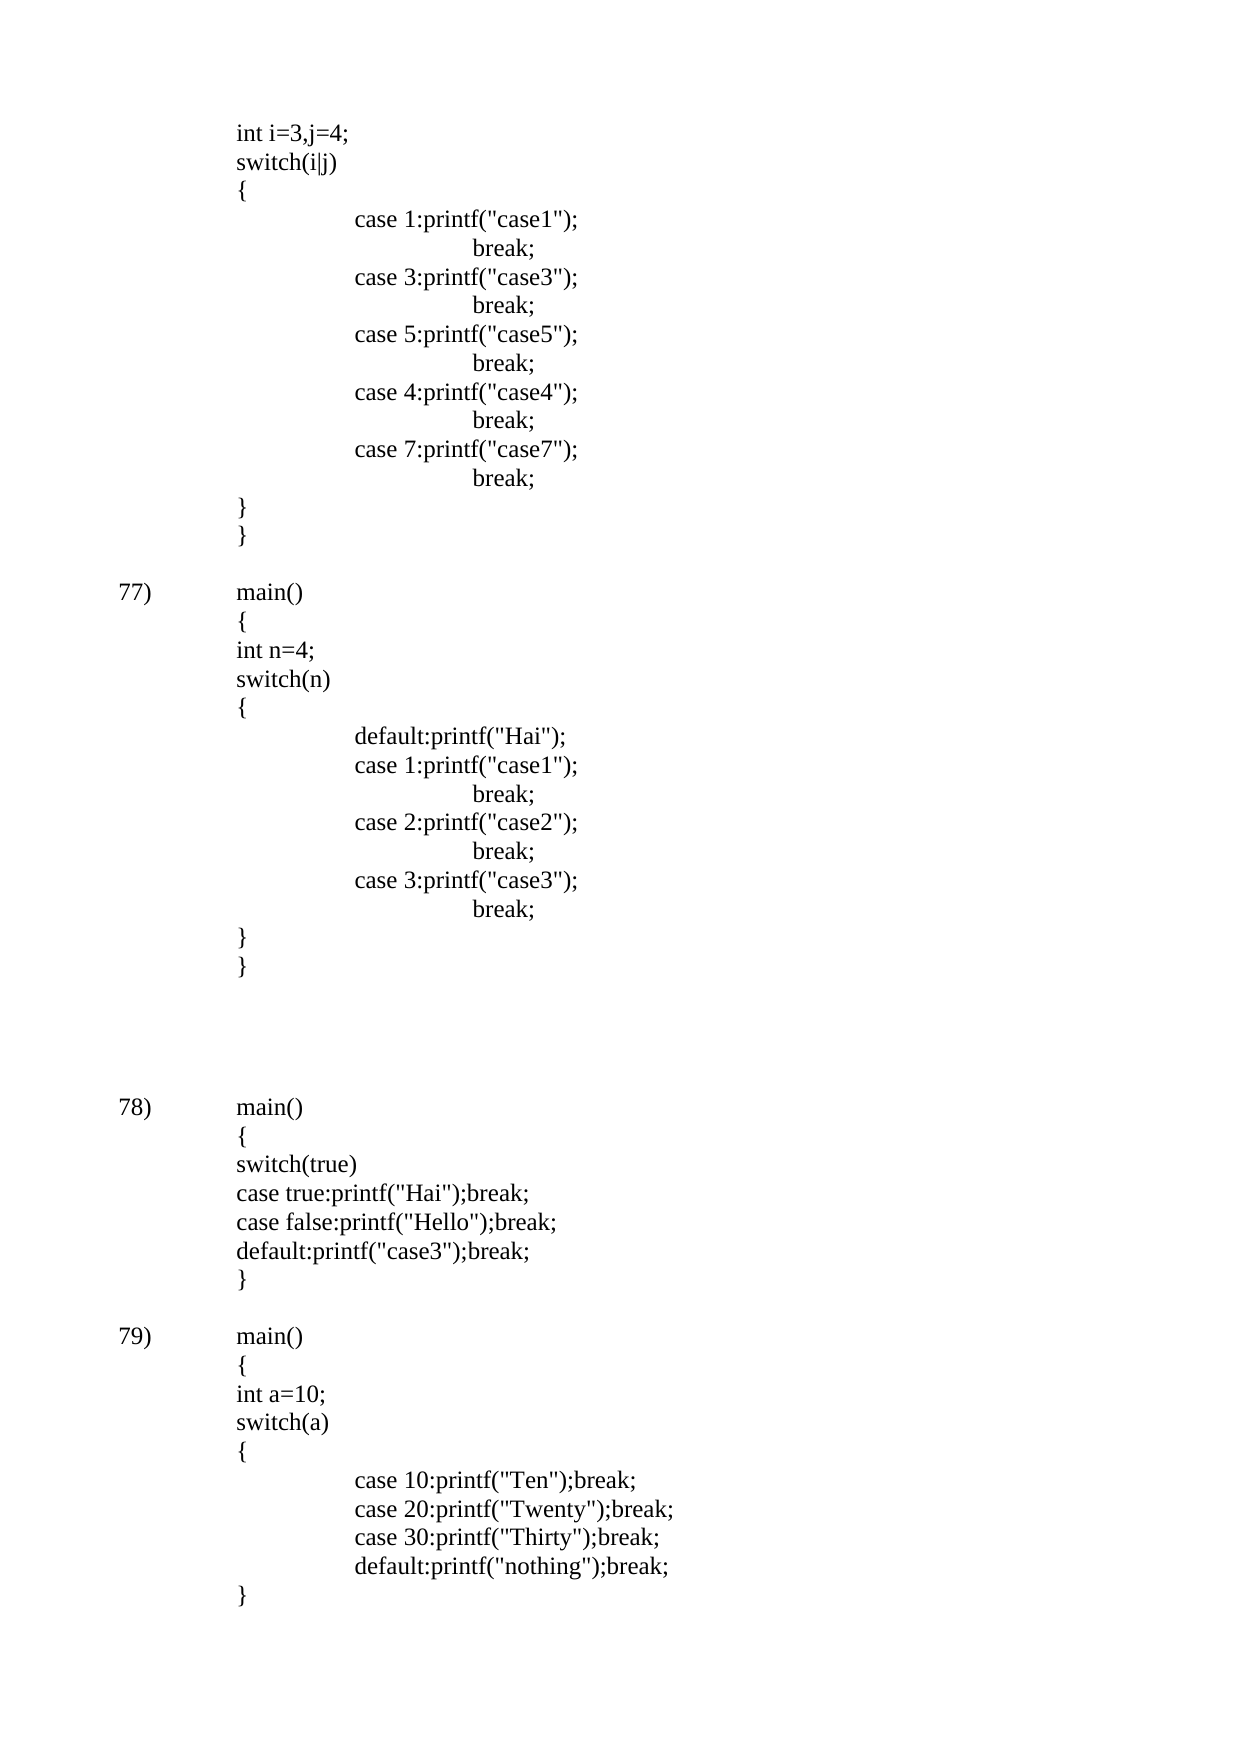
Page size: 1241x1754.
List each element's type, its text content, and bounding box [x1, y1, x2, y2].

text { [118, 1121, 1122, 1149]
text break; [118, 836, 1122, 865]
text break; [118, 779, 1122, 807]
text case 1:printf("case1"); [118, 750, 1122, 779]
text int a=10; [118, 1379, 1122, 1407]
text { [118, 606, 1122, 635]
text } [118, 951, 1122, 980]
text case 2:printf("case2"); [118, 807, 1122, 836]
text default:printf("Hai"); [118, 721, 1122, 750]
text case false:printf("Hello");break; [118, 1207, 1122, 1236]
text int n=4; [118, 635, 1122, 664]
text { [118, 1350, 1122, 1379]
text default:printf("nothing");break; [118, 1551, 1122, 1580]
text { [118, 176, 1122, 204]
text case 7:printf("case7"); [118, 434, 1122, 463]
text } [118, 521, 1122, 549]
text 77) main() [118, 577, 1122, 606]
text 78) main() [118, 1092, 1122, 1121]
text switch(a) [118, 1407, 1122, 1436]
text break; [118, 463, 1122, 492]
text } [118, 922, 1122, 951]
text } [118, 1264, 1122, 1293]
text switch(true) [118, 1149, 1122, 1178]
text break; [118, 894, 1122, 922]
text case 10:printf("Ten");break; [118, 1465, 1122, 1494]
text case 3:printf("case3"); [118, 262, 1122, 291]
text } [118, 492, 1122, 521]
text break; [118, 233, 1122, 262]
text case 20:printf("Twenty");break; [118, 1494, 1122, 1522]
text case true:printf("Hai");break; [118, 1178, 1122, 1207]
text case 1:printf("case1"); [118, 204, 1122, 233]
text case 30:printf("Thirty");break; [118, 1522, 1122, 1551]
text { [118, 692, 1122, 721]
text case 5:printf("case5"); [118, 319, 1122, 348]
text default:printf("case3");break; [118, 1236, 1122, 1264]
text int i=3,j=4; [118, 118, 1122, 147]
text case 4:printf("case4"); [118, 377, 1122, 406]
text break; [118, 348, 1122, 377]
text case 3:printf("case3"); [118, 865, 1122, 894]
text break; [118, 406, 1122, 434]
text switch(i|j) [118, 147, 1122, 176]
text } [118, 1580, 1122, 1609]
text switch(n) [118, 664, 1122, 692]
text { [118, 1436, 1122, 1465]
text break; [118, 291, 1122, 319]
text 79) main() [118, 1321, 1122, 1350]
